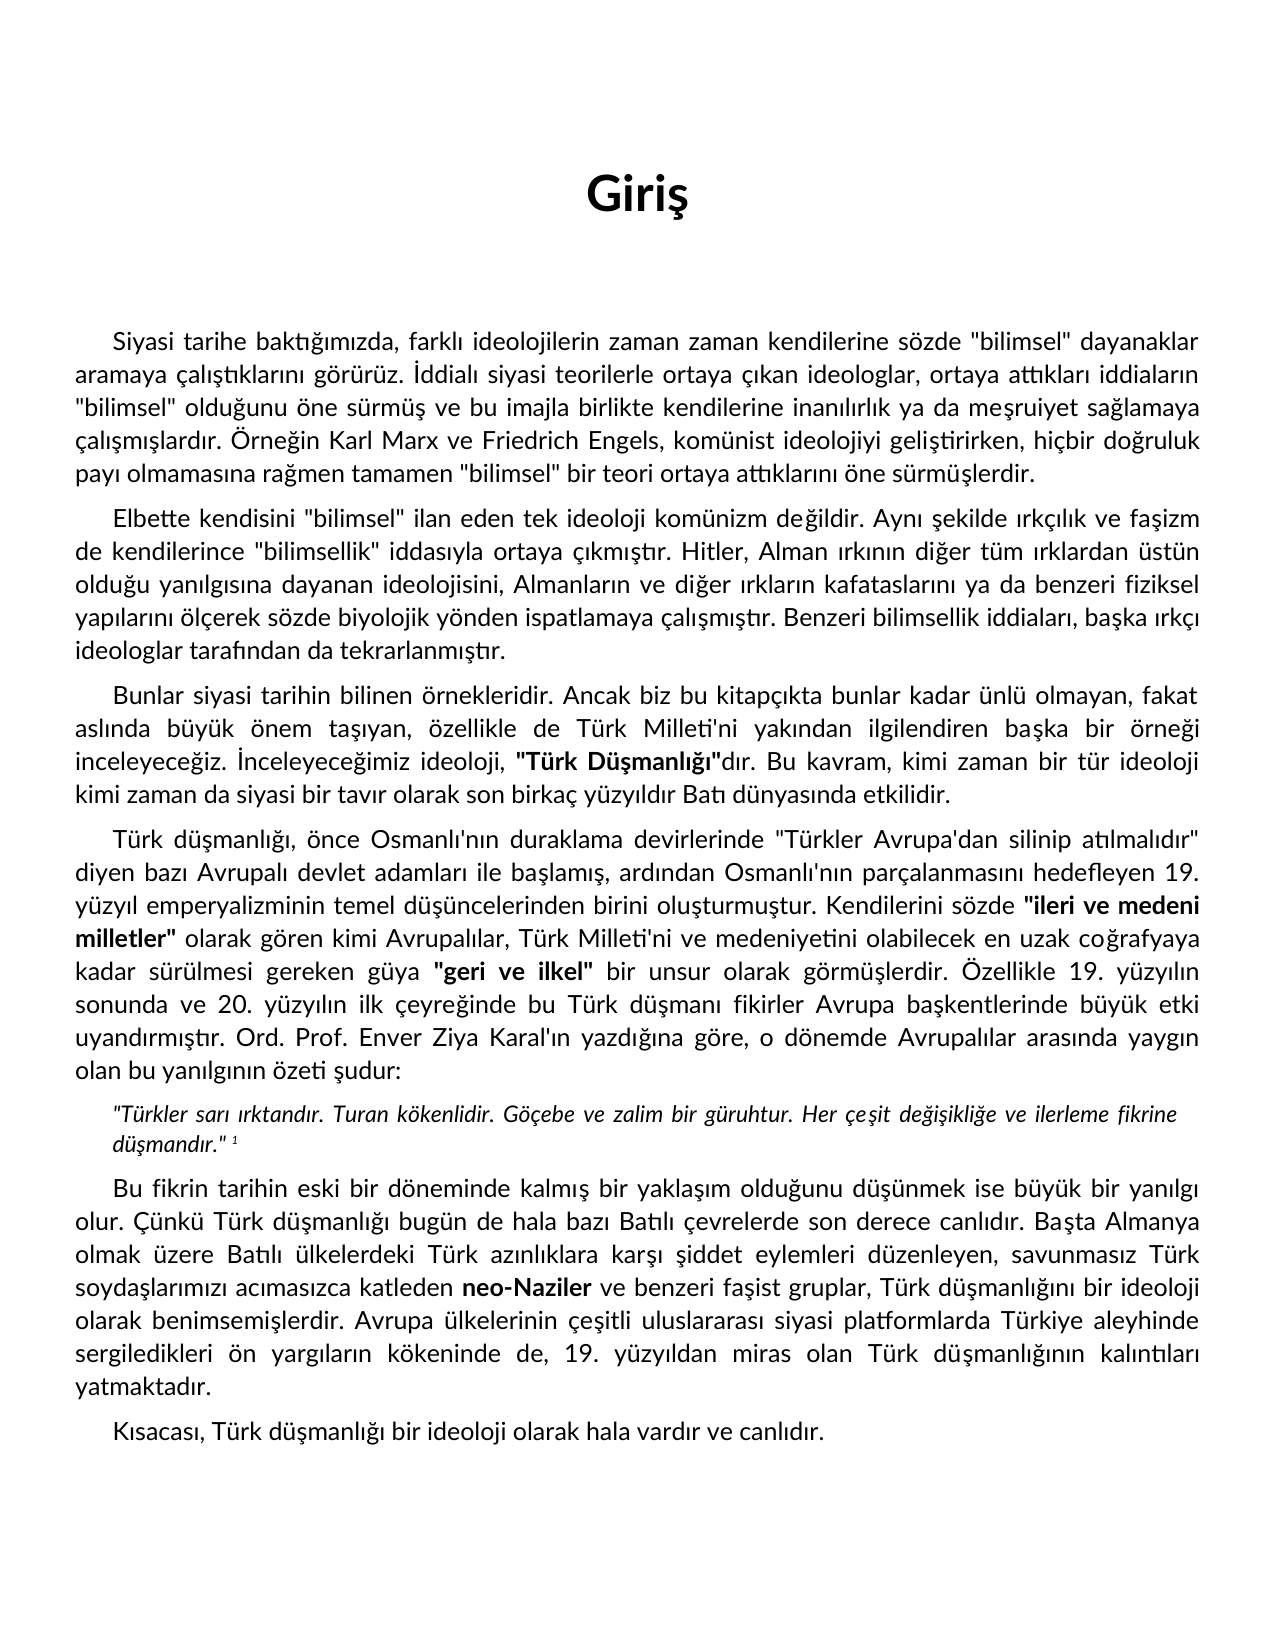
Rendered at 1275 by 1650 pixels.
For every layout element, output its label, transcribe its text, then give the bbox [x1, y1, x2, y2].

text Türk düşmanlığı, önce Osmanlı'nın duraklama devirlerinde "Türkler Avrupa'dan silinip atılmalıdır" diyen bazı Avrupalı devlet adamları ile başlamış, ardından Osmanlı'nın parçalanmasını hedefleyen 19. yüzyıl emperyalizminin temel düşüncelerinden birini oluşturmuştur. Kendilerini sözde "ileri ve medeni milletler" olarak gören kimi Avrupalılar, Türk Milleti'ni ve medeniyetini olabilecek en uzak coğrafyaya kadar sürülmesi gereken güya "geri ve ilkel" bir unsur olarak görmüşlerdir. Özellikle 19. yüzyılın sonunda ve 20. yüzyılın ilk çeyreğinde bu Türk düşmanı fikirler Avrupa başkentlerinde büyük etki uyandırmıştır. Ord. Prof. Enver Ziya Karal'ın yazdığına göre, o dönemde Avrupalılar arasında yaygın olan bu yanılgının özeti şudur: [75, 824, 1200, 1084]
text Kısacası, Türk düşmanlığı bir ideoloji olarak hala vardır ve canlıdır. [75, 1416, 1200, 1446]
text "Türkler sarı ırktandır. Turan kökenlidir. Göçebe ve zalim bir güruhtur. Her çeşit değişikliğe ve ilerleme fikrine düşmandır." 1 [112, 1100, 1178, 1158]
subtitle Giriş [75, 162, 1200, 222]
text Siyasi tarihe baktığımızda, farklı ideolojilerin zaman zaman kendilerine sözde "bilimsel" dayanaklar aramaya çalıştıklarını görürüz. İddialı siyasi teorilerle ortaya çıkan ideologlar, ortaya attıkları iddiaların "bilimsel" olduğunu öne sürmüş ve bu imajla birlikte kendilerine inanılırlık ya da meşruiyet sağlamaya çalışmışlardır. Örneğin Karl Marx ve Friedrich Engels, komünist ideolojiyi geliştirirken, hiçbir doğruluk payı olmamasına rağmen tamamen "bilimsel" bir teori ortaya attıklarını öne sürmüşlerdir. [75, 326, 1200, 487]
text Elbette kendisini "bilimsel" ilan eden tek ideoloji komünizm değildir. Aynı şekilde ırkçılık ve faşizm de kendilerince "bilimsellik" iddasıyla ortaya çıkmıştır. Hitler, Alman ırkının diğer tüm ırklardan üstün olduğu yanılgısına dayanan ideolojisini, Almanların ve diğer ırkların kafataslarını ya da benzeri fiziksel yapılarını ölçerek sözde biyolojik yönden ispatlamaya çalışmıştır. Benzeri bilimsellik iddiaları, başka ırkçı ideologlar tarafından da tekrarlanmıştır. [75, 503, 1200, 664]
text Bu fikrin tarihin eski bir döneminde kalmış bir yaklaşım olduğunu düşünmek ise büyük bir yanılgı olur. Çünkü Türk düşmanlığı bugün de hala bazı Batılı çevrelerde son derece canlıdır. Başta Almanya olmak üzere Batılı ülkelerdeki Türk azınlıklara karşı şiddet eylemleri düzenleyen, savunmasız Türk soydaşlarımızı acımasızca katleden neo-Naziler ve benzeri faşist gruplar, Türk düşmanlığını bir ideoloji olarak benimsemişlerdir. Avrupa ülkelerinin çeşitli uluslararası siyasi platformlarda Türkiye aleyhinde sergiledikleri ön yargıların kökeninde de, 19. yüzyıldan miras olan Türk düşmanlığının kalıntıları yatmaktadır. [75, 1173, 1200, 1400]
text Bunlar siyasi tarihin bilinen örnekleridir. Ancak biz bu kitapçıkta bunlar kadar ünlü olmayan, fakat aslında büyük önem taşıyan, özellikle de Türk Milleti'ni yakından ilgilendiren başka bir örneği inceleyeceğiz. İnceleyeceğimiz ideoloji, "Türk Düşmanlığı"dır. Bu kavram, kimi zaman bir tür ideoloji kimi zaman da siyasi bir tavır olarak son birkaç yüzyıldır Batı dünyasında etkilidir. [75, 680, 1200, 809]
